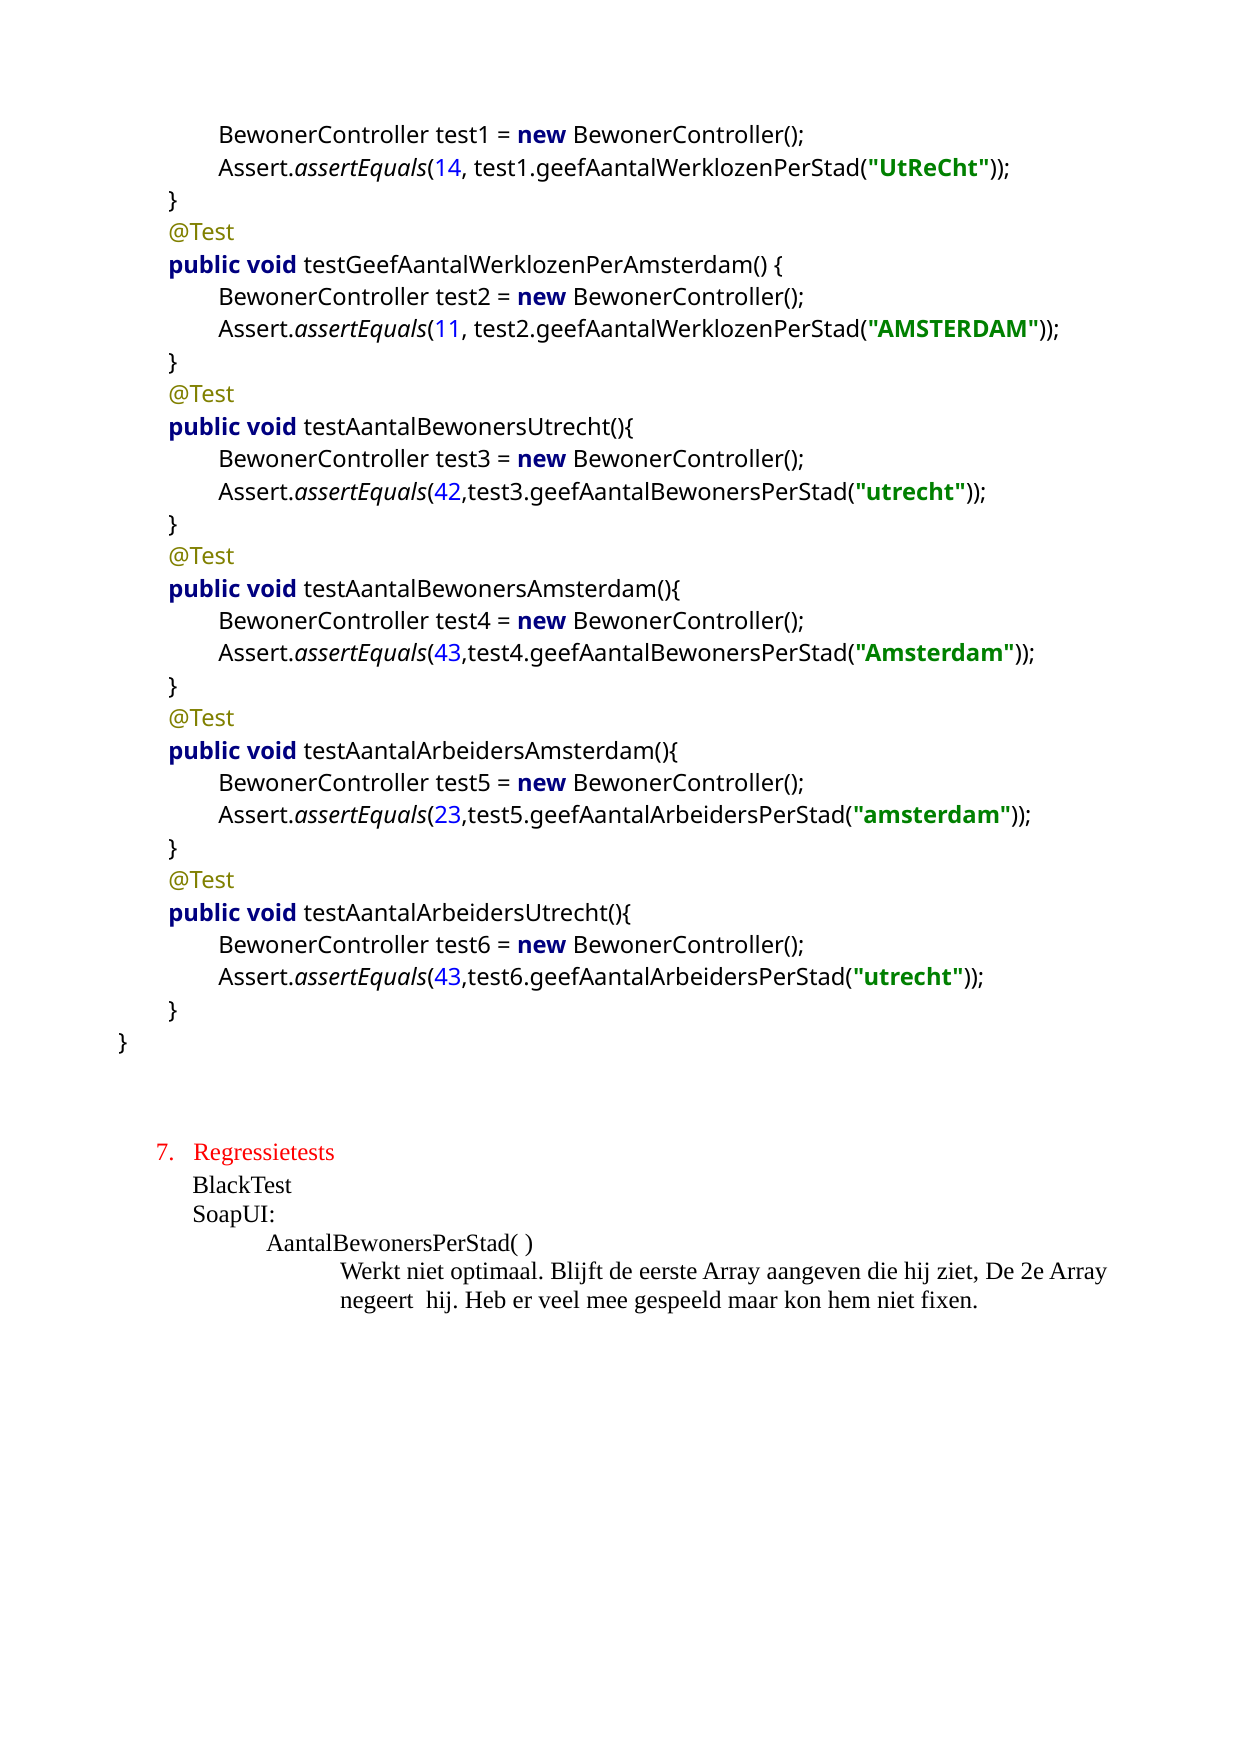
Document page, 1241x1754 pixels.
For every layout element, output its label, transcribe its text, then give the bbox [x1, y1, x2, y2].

text Assert.assertEquals(42,test3.geefAantalBewonersPerStad("utrecht")); [118, 474, 1122, 507]
text public void testGeefAantalWerklozenPerAmsterdam() { [118, 248, 1122, 280]
text @Test [118, 863, 1122, 896]
text BewonerController test2 = new BewonerController(); [118, 280, 1122, 312]
text } [118, 669, 1122, 701]
text BewonerController test5 = new BewonerController(); [118, 766, 1122, 798]
text @Test [118, 539, 1122, 572]
text Assert.assertEquals(23,test5.geefAantalArbeidersPerStad("amsterdam")); [118, 798, 1122, 831]
text } [118, 1025, 1122, 1058]
text @Test [118, 377, 1122, 410]
text } [118, 345, 1122, 377]
text BlackTest [118, 1170, 1122, 1199]
text BewonerController test6 = new BewonerController(); [118, 928, 1122, 960]
text } [118, 831, 1122, 863]
text } [118, 507, 1122, 539]
text BewonerController test1 = new BewonerController(); [118, 118, 1122, 151]
text public void testAantalArbeidersUtrecht(){ [118, 896, 1122, 928]
text public void testAantalBewonersAmsterdam(){ [118, 572, 1122, 604]
text SoapUI: [118, 1199, 1122, 1228]
text public void testAantalArbeidersAmsterdam(){ [118, 734, 1122, 766]
text BewonerController test3 = new BewonerController(); [118, 442, 1122, 474]
text public void testAantalBewonersUtrecht(){ [118, 410, 1122, 442]
text Assert.assertEquals(43,test6.geefAantalArbeidersPerStad("utrecht")); [118, 960, 1122, 993]
text @Test [118, 215, 1122, 248]
text Assert.assertEquals(14, test1.geefAantalWerklozenPerStad("UtReCht")); [118, 151, 1122, 183]
text Assert.assertEquals(43,test4.geefAantalBewonersPerStad("Amsterdam")); [118, 636, 1122, 669]
text AantalBewonersPerStad( ) [118, 1228, 1122, 1256]
subtitle Regressietests [156, 1137, 1122, 1166]
text } [118, 993, 1122, 1025]
text } [118, 183, 1122, 215]
text BewonerController test4 = new BewonerController(); [118, 604, 1122, 636]
text Assert.assertEquals(11, test2.geefAantalWerklozenPerStad("AMSTERDAM")); [118, 312, 1122, 345]
text @Test [118, 701, 1122, 734]
text Werkt niet optimaal. Blijft de eerste Array aangeven die hij ziet, De 2e Array negeert hij. Heb er veel mee gespeeld maar kon hem niet fixen. [118, 1256, 1122, 1314]
